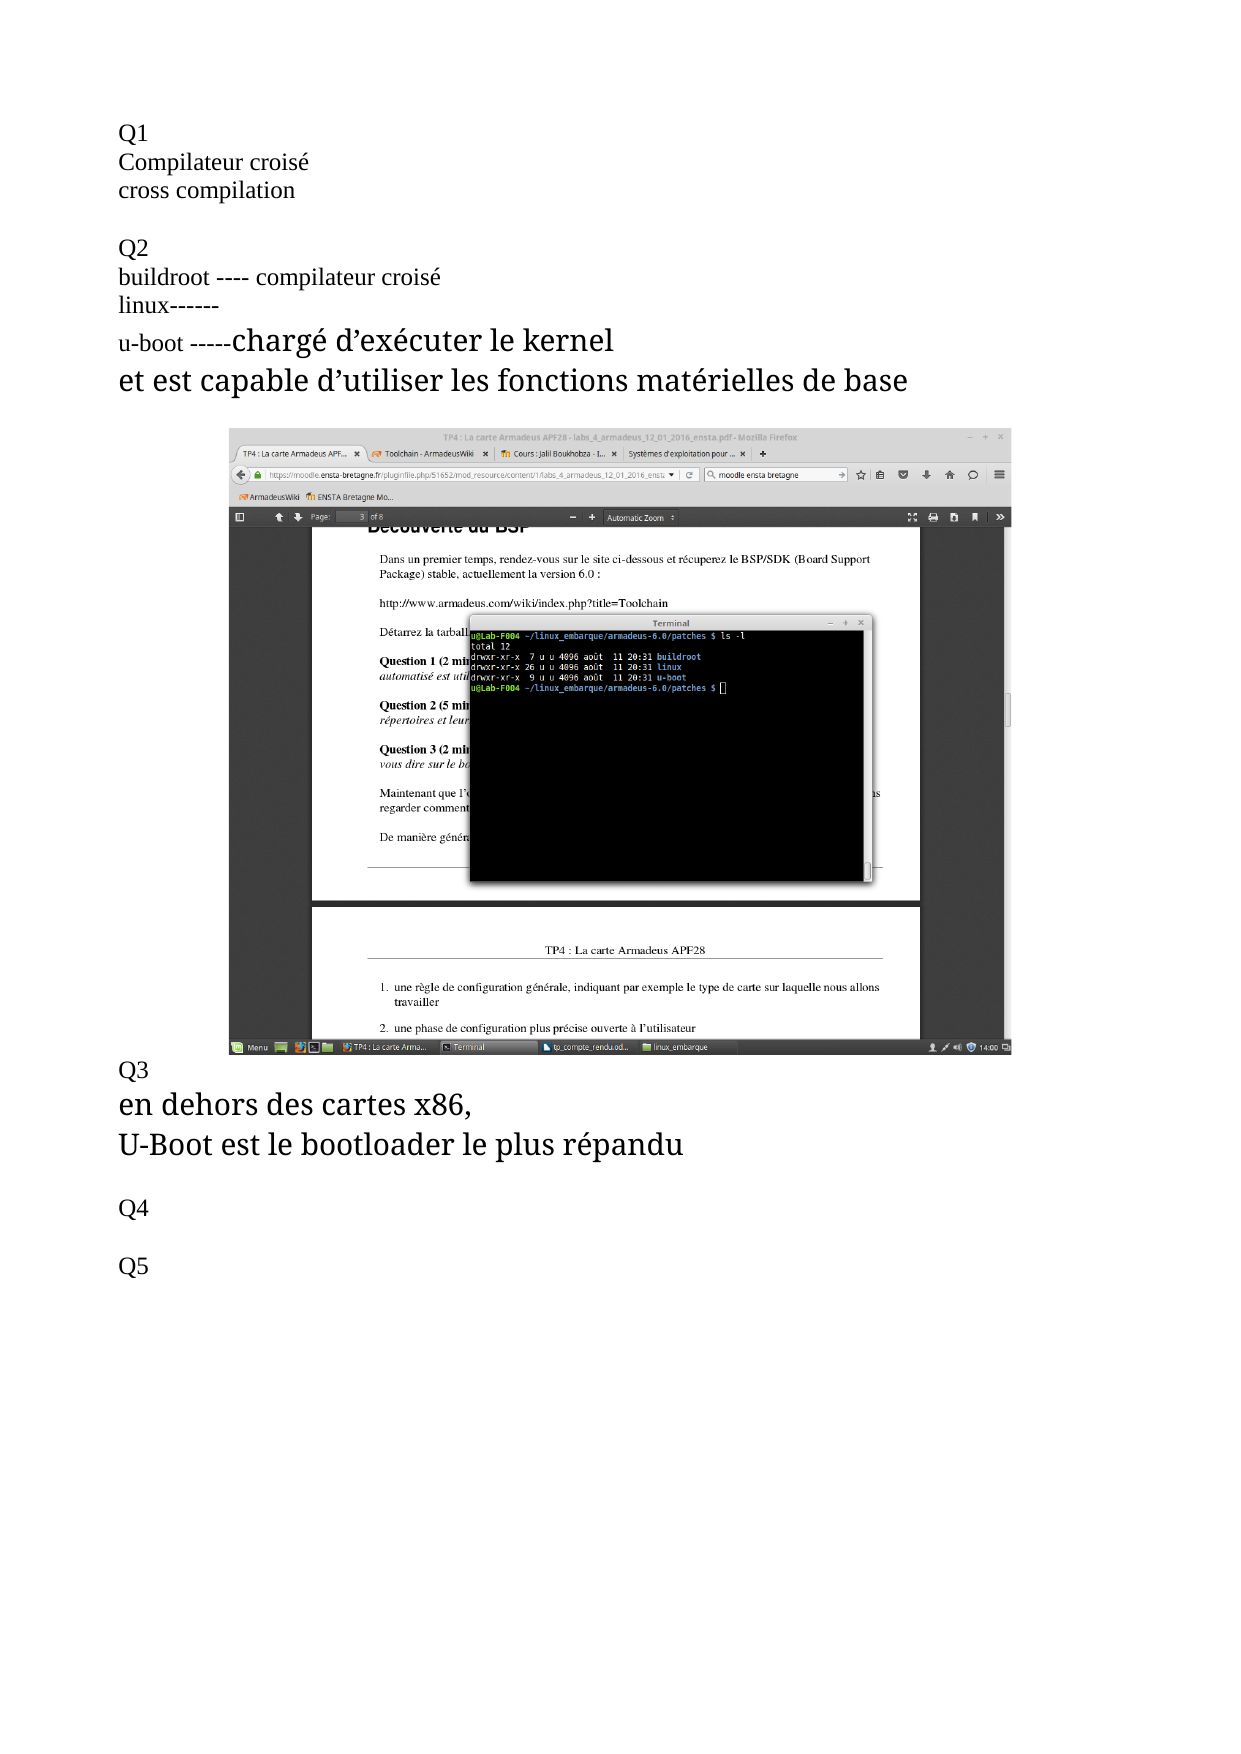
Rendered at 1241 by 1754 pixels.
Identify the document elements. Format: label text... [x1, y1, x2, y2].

picture [228, 428, 1012, 1055]
text u-boot -----chargé d’exécuter le kernel [118, 319, 1122, 360]
text cross compilation [118, 176, 1122, 204]
text Compilateur croisé [118, 147, 1122, 176]
text buildroot ---- compilateur croisé [118, 262, 1122, 291]
text linux------ [118, 291, 1122, 319]
text et est capable d’utiliser les fonctions matérielles de base [118, 360, 1122, 400]
text Q5 [118, 1251, 1122, 1279]
text Q4 [118, 1193, 1122, 1222]
text Q2 [118, 233, 1122, 262]
text U-Boot est le bootloader le plus répandu [118, 1124, 1122, 1164]
text en dehors des cartes x86, [118, 1084, 1122, 1124]
text Q1 [118, 118, 1122, 147]
text Q3 [118, 429, 1122, 1084]
